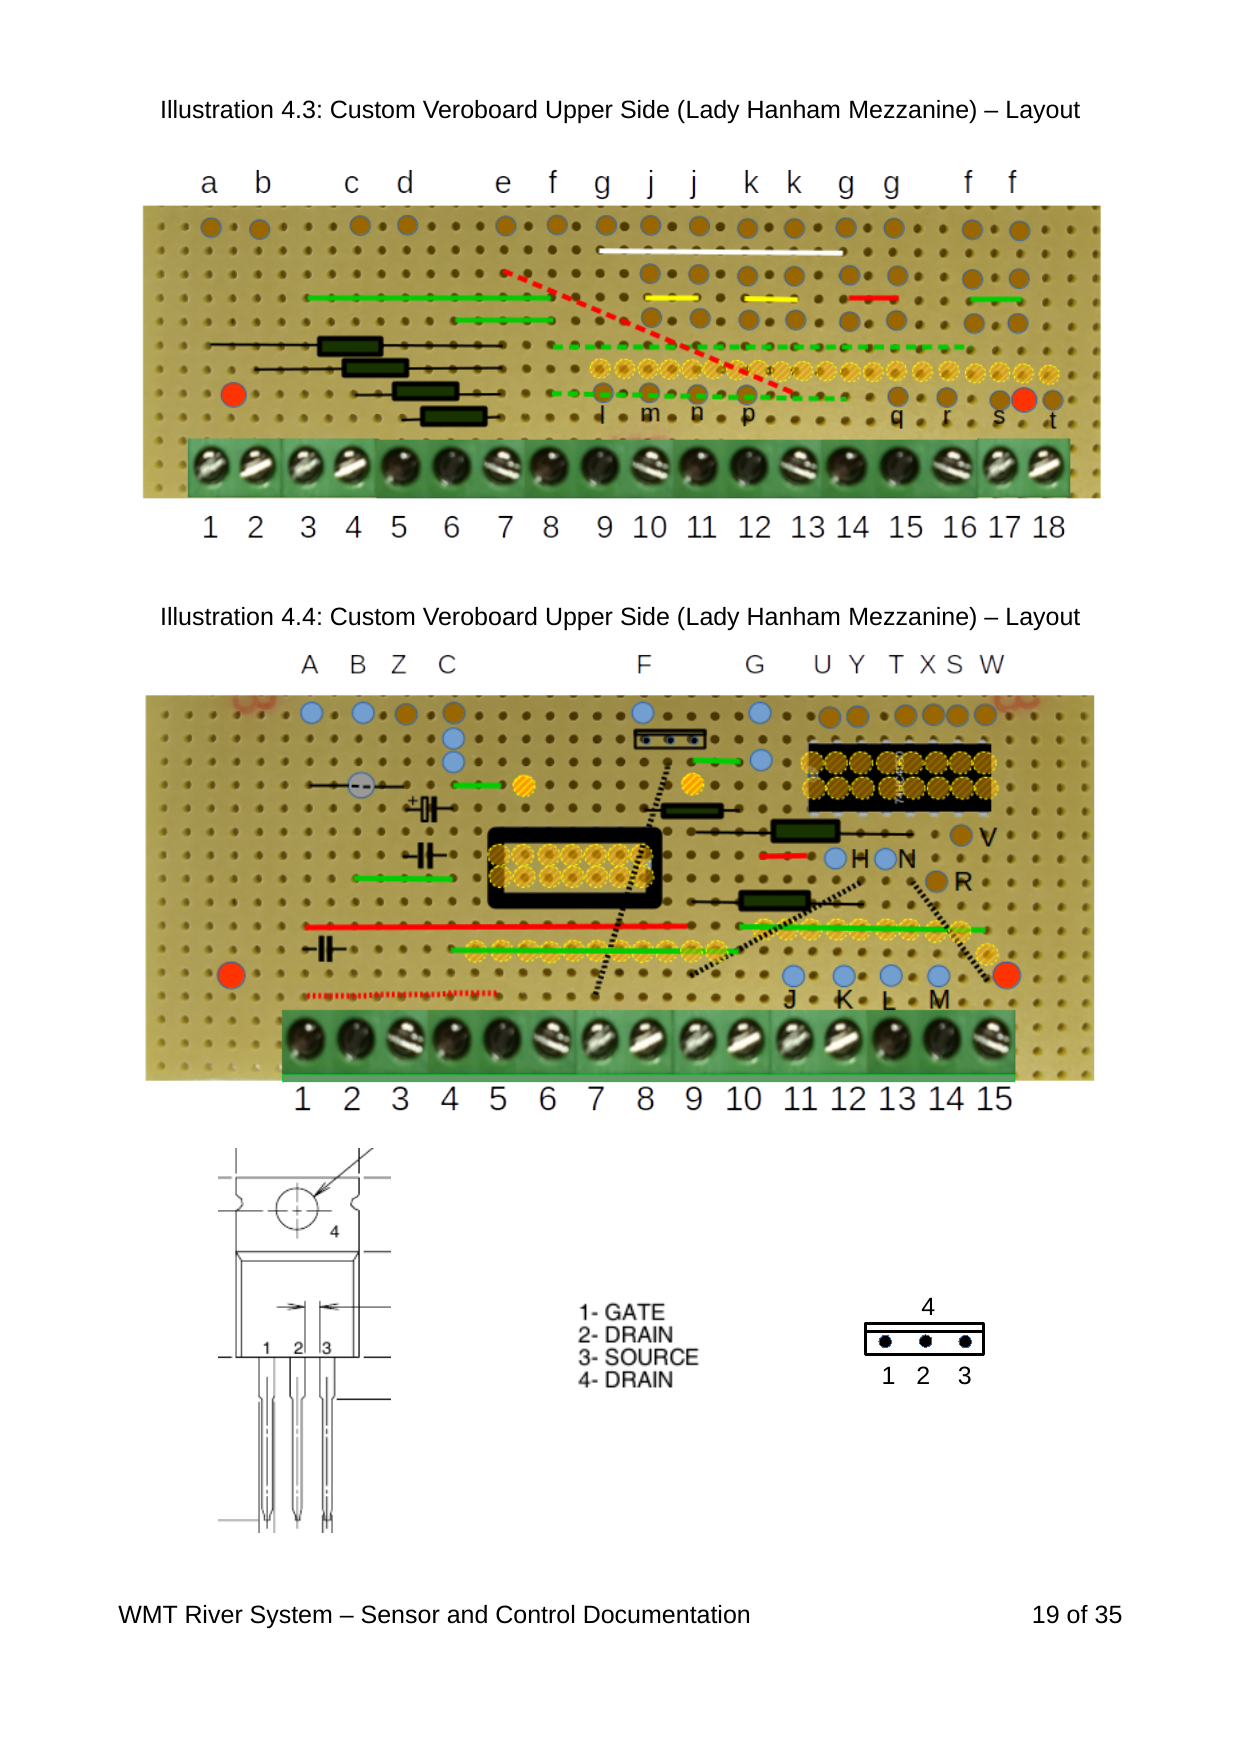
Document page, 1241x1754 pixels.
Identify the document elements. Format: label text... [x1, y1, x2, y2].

picture [218, 1148, 391, 1533]
picture [140, 643, 1100, 1120]
text Illustration 4.3: Custom Veroboard Upper Side (Lady Hanham Mezzanine) – Layout [118, 95, 1122, 124]
picture [139, 165, 1101, 549]
picture [558, 1293, 720, 1407]
text Illustration 4.4: Custom Veroboard Upper Side (Lady Hanham Mezzanine) – Layout [118, 602, 1122, 631]
